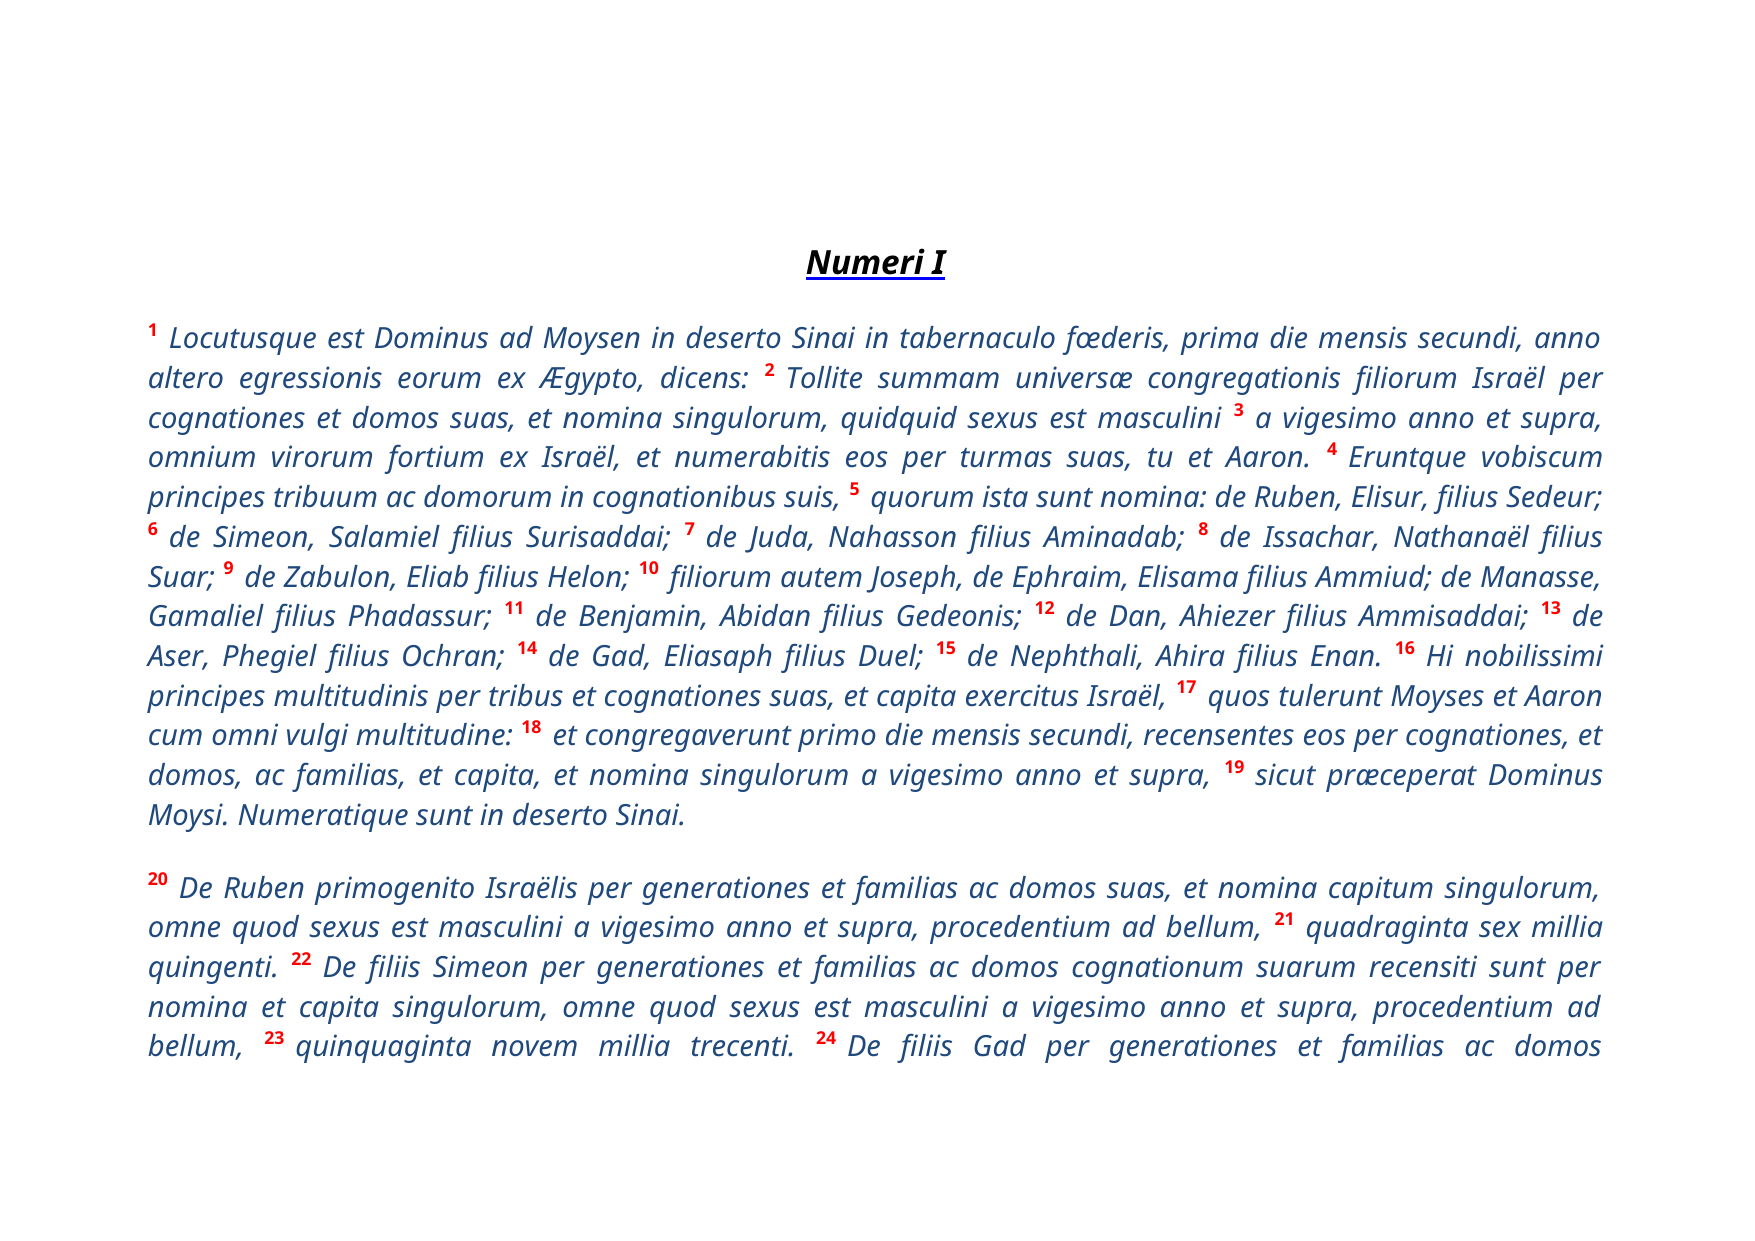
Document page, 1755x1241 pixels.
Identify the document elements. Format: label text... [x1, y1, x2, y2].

text 1 Locutusque est Dominus ad Moysen in deserto Sinai in tabernaculo fœderis, prima die mensis secundi, anno altero egressionis eorum ex Ægypto, dicens: 2 Tollite summam universæ congregationis filiorum Israël per cognationes et domos suas, et nomina singulorum, quidquid sexus est masculini 3 a vigesimo anno et supra, omnium virorum fortium ex Israël, et numerabitis eos per turmas suas, tu et Aaron. 4 Eruntque vobiscum principes tribuum ac domorum in cognationibus suis, 5 quorum ista sunt nomina: de Ruben, Elisur, filius Sedeur; 6 de Simeon, Salamiel filius Surisaddai; 7 de Juda, Nahasson filius Aminadab; 8 de Issachar, Nathanaël filius Suar; 9 de Zabulon, Eliab filius Helon; 10 filiorum autem Joseph, de Ephraim, Elisama filius Ammiud; de Manasse, Gamaliel filius Phadassur; 11 de Benjamin, Abidan filius Gedeonis; 12 de Dan, Ahiezer filius Ammisaddai; 13 de Aser, Phegiel filius Ochran; 14 de Gad, Eliasaph filius Duel; 15 de Nephthali, Ahira filius Enan. 16 Hi nobilissimi principes multitudinis per tribus et cognationes suas, et capita exercitus Israël, 17 quos tulerunt Moyses et Aaron cum omni vulgi multitudine: 18 et congregaverunt primo die mensis secundi, recensentes eos per cognationes, et domos, ac familias, et capita, et nomina singulorum a vigesimo anno et supra, 19 sicut præceperat Dominus Moysi. Numeratique sunt in deserto Sinai. [148, 318, 1606, 834]
text 20 De Ruben primogenito Israëlis per generationes et familias ac domos suas, et nomina capitum singulorum, omne quod sexus est masculini a vigesimo anno et supra, procedentium ad bellum, 21 quadraginta sex millia quingenti. 22 De filiis Simeon per generationes et familias ac domos cognationum suarum recensiti sunt per nomina et capita singulorum, omne quod sexus est masculini a vigesimo anno et supra, procedentium ad bellum, 23 quinquaginta novem millia trecenti. 24 De filiis Gad per generationes et familias ac domos [148, 867, 1606, 1065]
text Numeri I [148, 239, 1606, 284]
